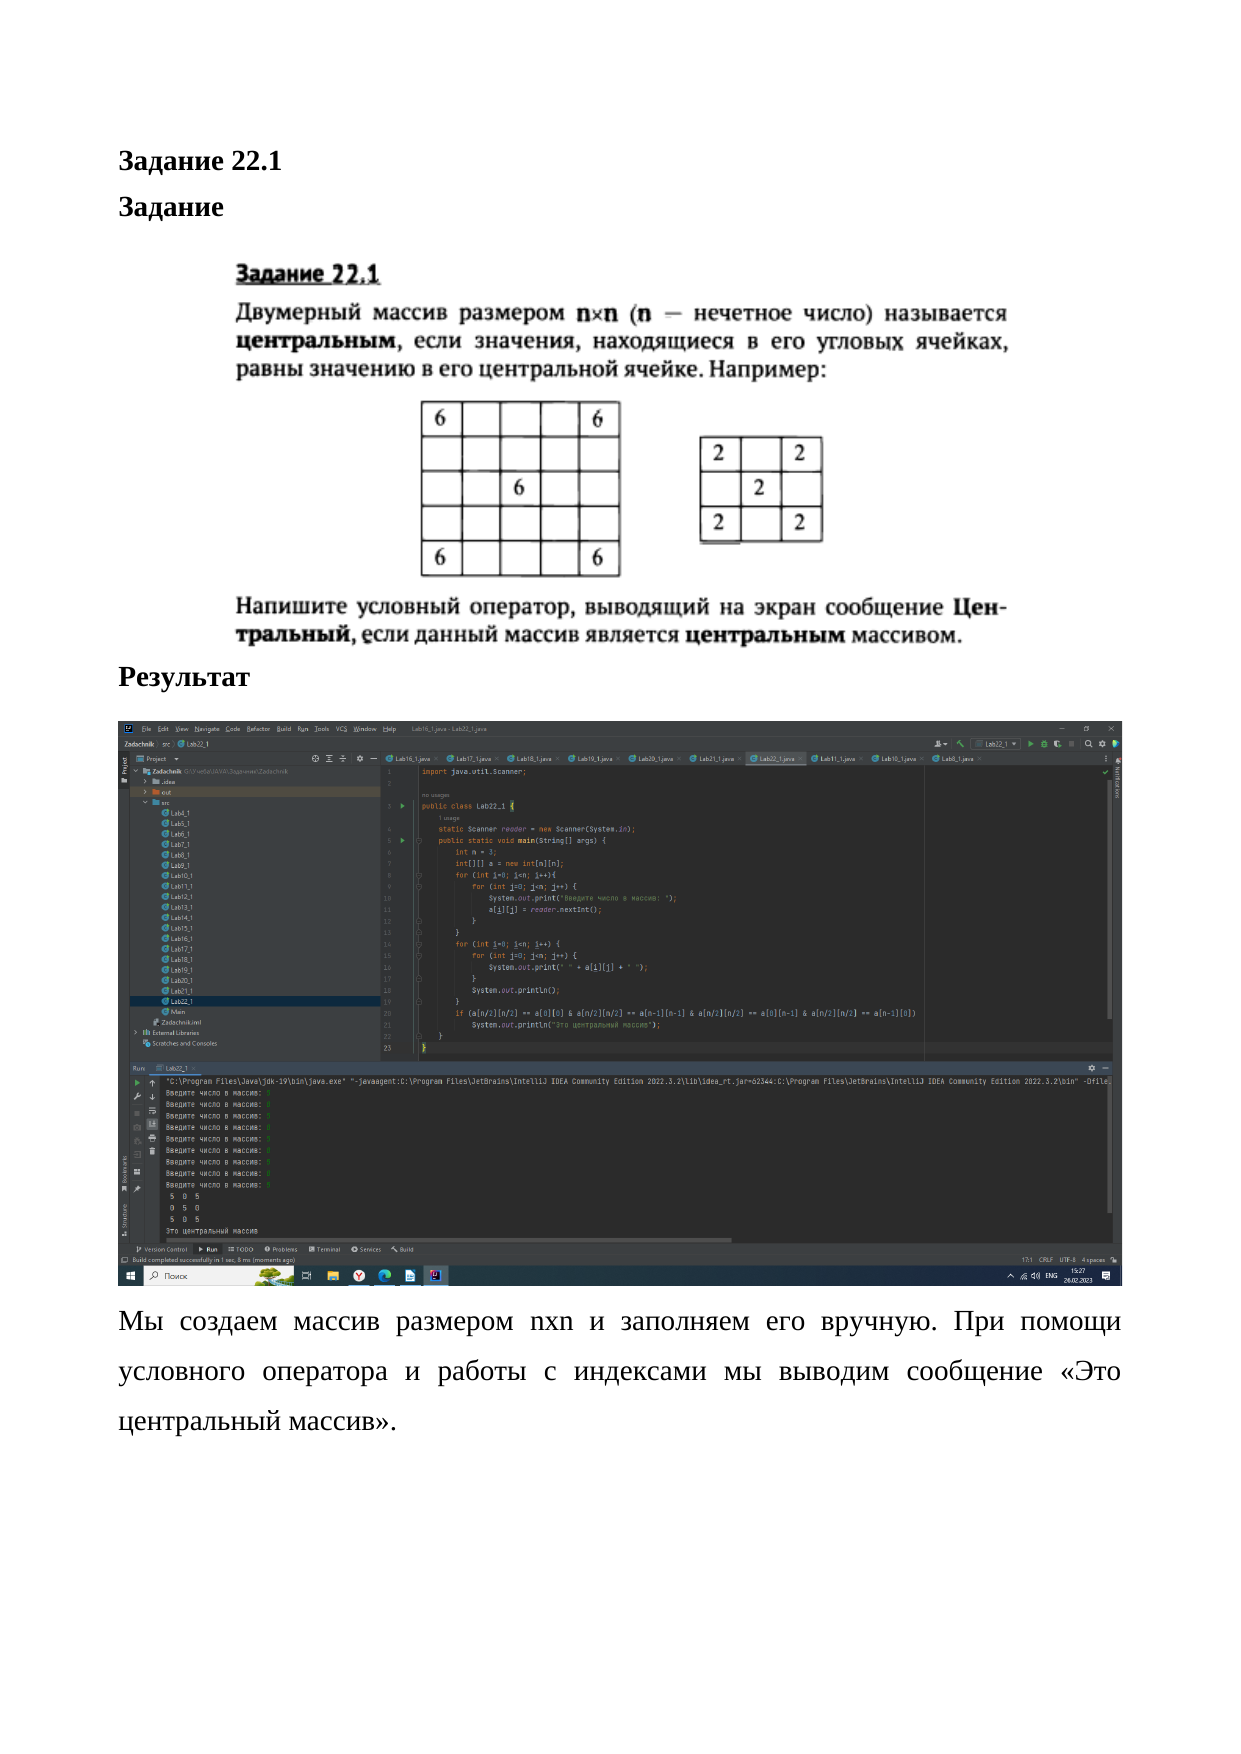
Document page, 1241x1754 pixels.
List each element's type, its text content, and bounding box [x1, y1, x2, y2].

subtitle Задание [118, 189, 1122, 223]
text Мы создаем массив размером nxn и заполняем его вручную. При помощи условного оператора и работы с индексами мы выводим сообщение «Это центральный массив». [118, 1286, 1122, 1437]
picture [227, 251, 1013, 659]
subtitle Задание 22.1 [118, 143, 1122, 177]
subtitle Результат [118, 375, 1122, 693]
picture [118, 721, 1123, 1286]
